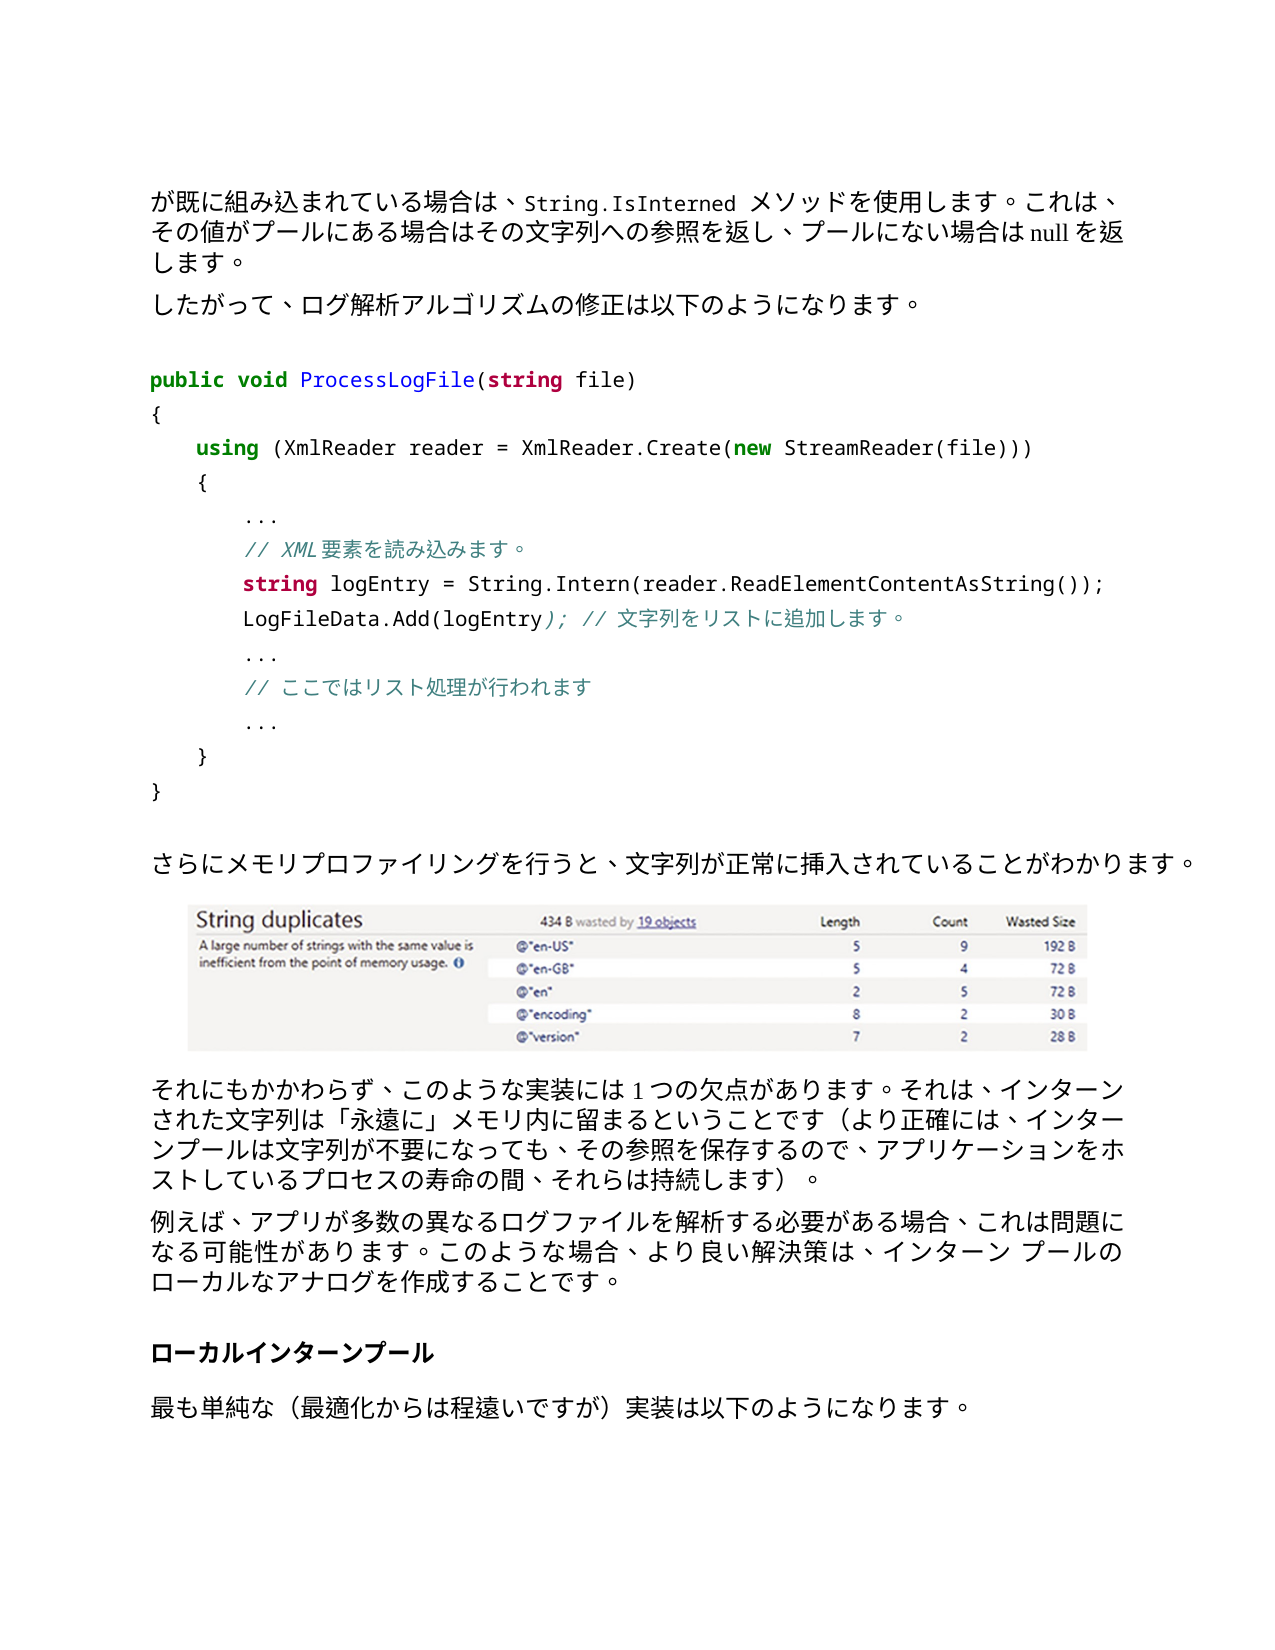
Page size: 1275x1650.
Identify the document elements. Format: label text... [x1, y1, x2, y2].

text ... [242, 501, 1271, 530]
subtitle ローカルインターンプール [150, 1336, 1271, 1370]
text using (XmlReader reader = XmlReader.Create(new StreamReader(file))) [196, 433, 1271, 461]
text public void ProcessLogFile(string file) [150, 365, 1271, 393]
text { [196, 467, 1271, 496]
text { [150, 399, 1271, 427]
text string logEntry = String.Intern(reader.ReadElementContentAsString()); LogFileData.Add(logEntry); // 文字列をリストに追加します。 [242, 569, 1271, 633]
text // XML要素を読み込みます。 [242, 535, 1271, 564]
text それにもかかわらず、このような実装には1つの欠点があります。それは、インターンされた文字列は「永遠に」メモリ内に留まるということです（より正確には、インターンプールは文字列が不要になっても、その参照を保存するので、アプリケーションをホストしているプロセスの寿命の間、それらは持続します）。 [150, 1076, 1126, 1195]
text が既に組み込まれている場合は、String.IsInterned メソッドを使用します。これは、その値がプールにある場合はその文字列への参照を返し、プールにない場合はnullを返します。 [150, 188, 1126, 277]
text 最も単純な（最適化からは程遠いですが）実装は以下のようになります。 [150, 1394, 1271, 1423]
text // ここではリスト処理が行われます [242, 673, 1271, 702]
text ... [242, 707, 1271, 736]
text } [196, 742, 1271, 770]
text } [150, 776, 1271, 804]
picture [187, 904, 1088, 1052]
text ... [242, 639, 1271, 668]
text さらにメモリプロファイリングを行うと、文字列が正常に挿入されていることがわかります。 [150, 850, 1271, 879]
text 例えば、アプリが多数の異なるログファイルを解析する必要がある場合、これは問題になる可能性があります。このような場合、より良い解決策は、インターン プールのローカルなアナログを作成することです。 [150, 1208, 1126, 1297]
text したがって、ログ解析アルゴリズムの修正は以下のようになります。 [150, 291, 1271, 320]
